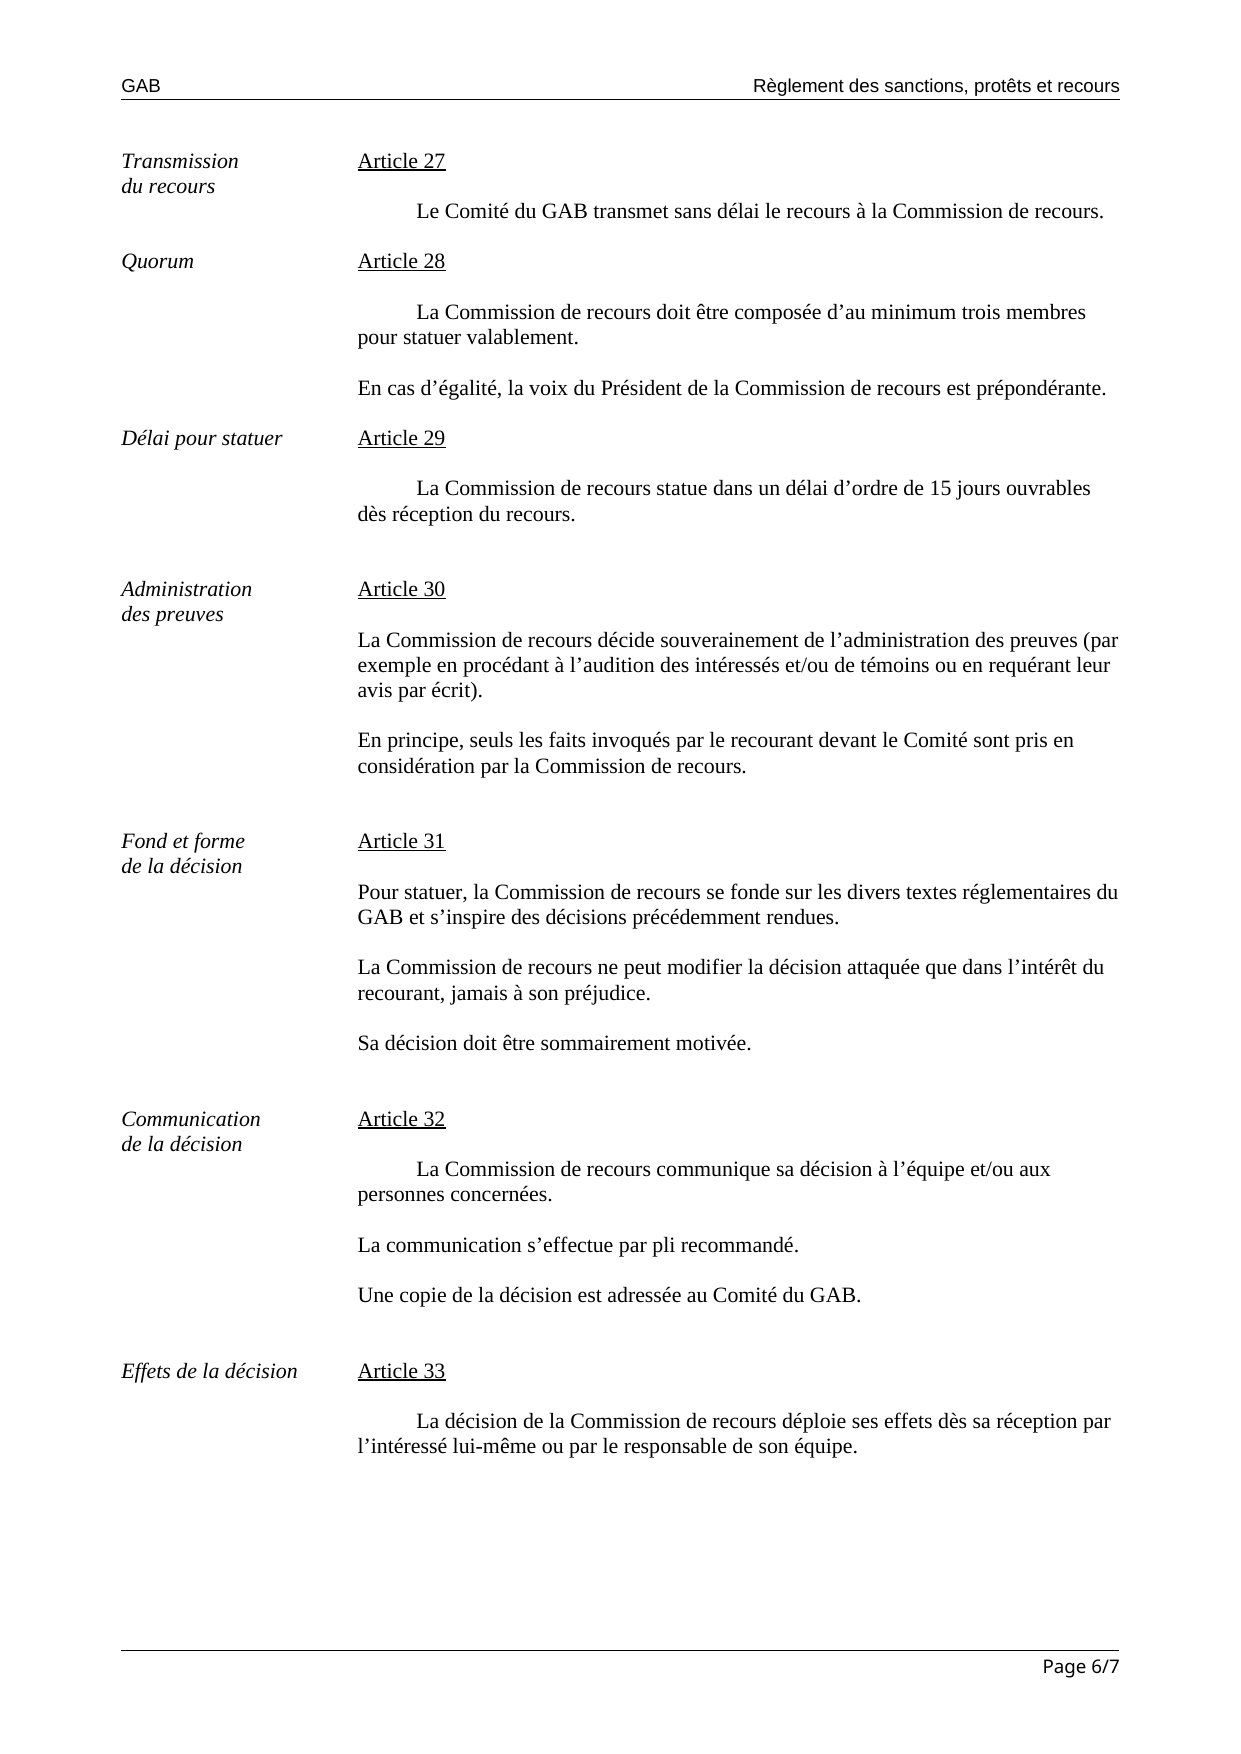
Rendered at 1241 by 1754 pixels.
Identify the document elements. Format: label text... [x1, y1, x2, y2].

text Le Comité du GAB transmet sans délai le recours à la Commission de recours. [121, 198, 1119, 223]
text La Commission de recours statue dans un délai d’ordre de 15 jours ouvrables dès réception du recours. [121, 475, 1119, 551]
text Fond et forme Article 31 [121, 828, 1119, 853]
text des preuves [121, 601, 1119, 627]
text Communication Article 32 [121, 1106, 1119, 1131]
text La Commission de recours décide souverainement de l’administration des preuves (par exemple en procédant à l’audition des intéressés et/ou de témoins ou en requérant leur avis par écrit). En principe, seuls les faits invoqués par le recourant devant le Comité sont pris en considération par la Commission de recours. [121, 627, 1119, 778]
text Effets de la décision Article 33 [121, 1358, 1119, 1383]
text Transmission Article 27 [121, 148, 1119, 173]
text Pour statuer, la Commission de recours se fonde sur les divers textes réglementaires du GAB et s’inspire des décisions précédemment rendues. La Commission de recours ne peut modifier la décision attaquée que dans l’intérêt du recourant, jamais à son préjudice. Sa décision doit être sommairement motivée. [121, 879, 1119, 1055]
text du recours [121, 173, 1119, 198]
text La Commission de recours communique sa décision à l’équipe et/ou aux personnes concernées. La communication s’effectue par pli recommandé. Une copie de la décision est adressée au Comité du GAB. [121, 1156, 1119, 1307]
text Délai pour statuer Article 29 [121, 425, 1119, 450]
text La Commission de recours doit être composée d’au minimum trois membres pour statuer valablement. En cas d’égalité, la voix du Président de la Commission de recours est prépondérante. [121, 299, 1119, 400]
text Administration Article 30 [121, 576, 1119, 601]
text Quorum Article 28 [121, 248, 1119, 274]
text de la décision [121, 853, 1119, 879]
text La décision de la Commission de recours déploie ses effets dès sa réception par l’intéressé lui-même ou par le responsable de son équipe. [121, 1408, 1119, 1458]
text de la décision [121, 1131, 1119, 1156]
